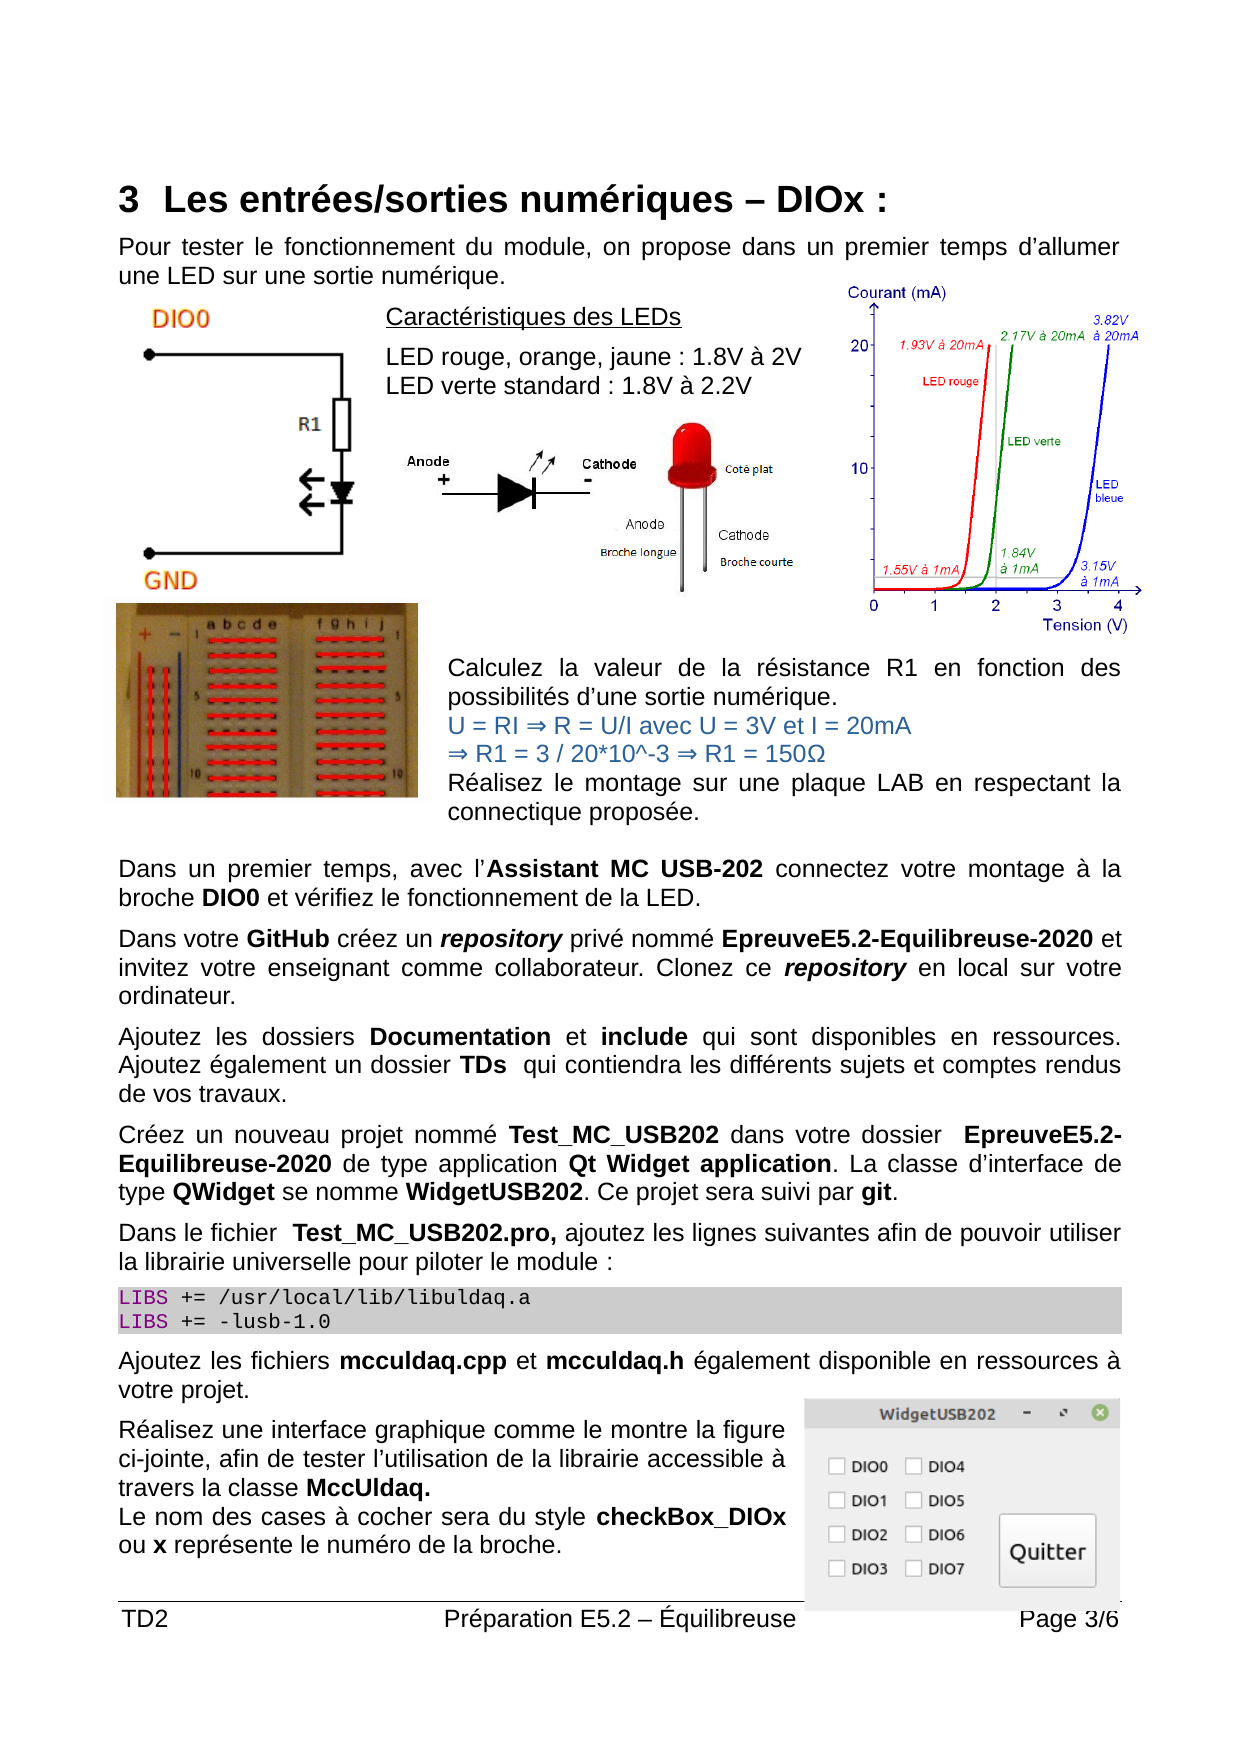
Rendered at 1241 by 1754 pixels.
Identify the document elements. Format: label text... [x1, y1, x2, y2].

text Calculez la valeur de la résistance R1 en fonction des possibilités d’une sortie numérique. [430, 653, 1122, 711]
text Ajoutez les fichiers mcculdaq.cpp et mcculdaq.h également disponible en ressources à votre projet. [118, 1346, 1122, 1404]
text Réalisez le montage sur une plaque LAB en respectant la connectique proposée. [118, 768, 1122, 826]
text Le nom des cases à cocher sera du style checkBox_DIOx ou x représente le numéro de la broche. [118, 1502, 804, 1559]
text Caractéristiques des LEDs [386, 302, 847, 330]
text LED verte standard : 1.8V à 2.2V [386, 371, 847, 400]
picture [102, 292, 798, 803]
text Ajoutez les dossiers Documentation et include qui sont disponibles en ressources. Ajoutez également un dossier TDs qui contiendra les différents sujets et comptes rendus de vos travaux. [118, 1022, 1122, 1108]
picture [847, 282, 1149, 637]
text Réalisez une interface graphique comme le montre la figure ci-jointe, afin de tester l’utilisation de la librairie accessible à travers la classe MccUldaq. [118, 1415, 804, 1502]
text Dans votre GitHub créez un repository privé nommé EpreuveE5.2-Equilibreuse-2020 et invitez votre enseignant comme collaborateur. Clonez ce repository en local sur votre ordinateur. [118, 924, 1122, 1010]
text U = RI ⇒ R = U/I avec U = 3V et I = 20mA [430, 711, 1122, 739]
text LED rouge, orange, jaune : 1.8V à 2V [386, 342, 847, 371]
text LIBS += -lusb-1.0 [118, 1311, 1122, 1334]
picture [804, 1398, 1121, 1611]
text Créez un nouveau projet nommé Test_MC_USB202 dans votre dossier EpreuveE5.2-Equilibreuse-2020 de type application Qt Widget application. La classe d’interface de type QWidget se nomme WidgetUSB202. Ce projet sera suivi par git. [118, 1120, 1122, 1206]
text Dans le fichier Test_MC_USB202.pro, ajoutez les lignes suivantes afin de pouvoir utiliser la librairie universelle pour piloter le module : [118, 1218, 1122, 1275]
subtitle Les entrées/sorties numériques – DIOx : [118, 176, 1122, 220]
text Dans un premier temps, avec l’Assistant MC USB-202 connectez votre montage à la broche DIO0 et vérifiez le fonctionnement de la LED. [118, 854, 1122, 912]
text LIBS += /usr/local/lib/libuldaq.a [118, 1287, 1122, 1311]
text ⇒ R1 = 3 / 20*10^-3 ⇒ R1 = 150Ω [430, 739, 1122, 768]
text Pour tester le fonctionnement du module, on propose dans un premier temps d’allumer une LED sur une sortie numérique. [118, 232, 1122, 290]
